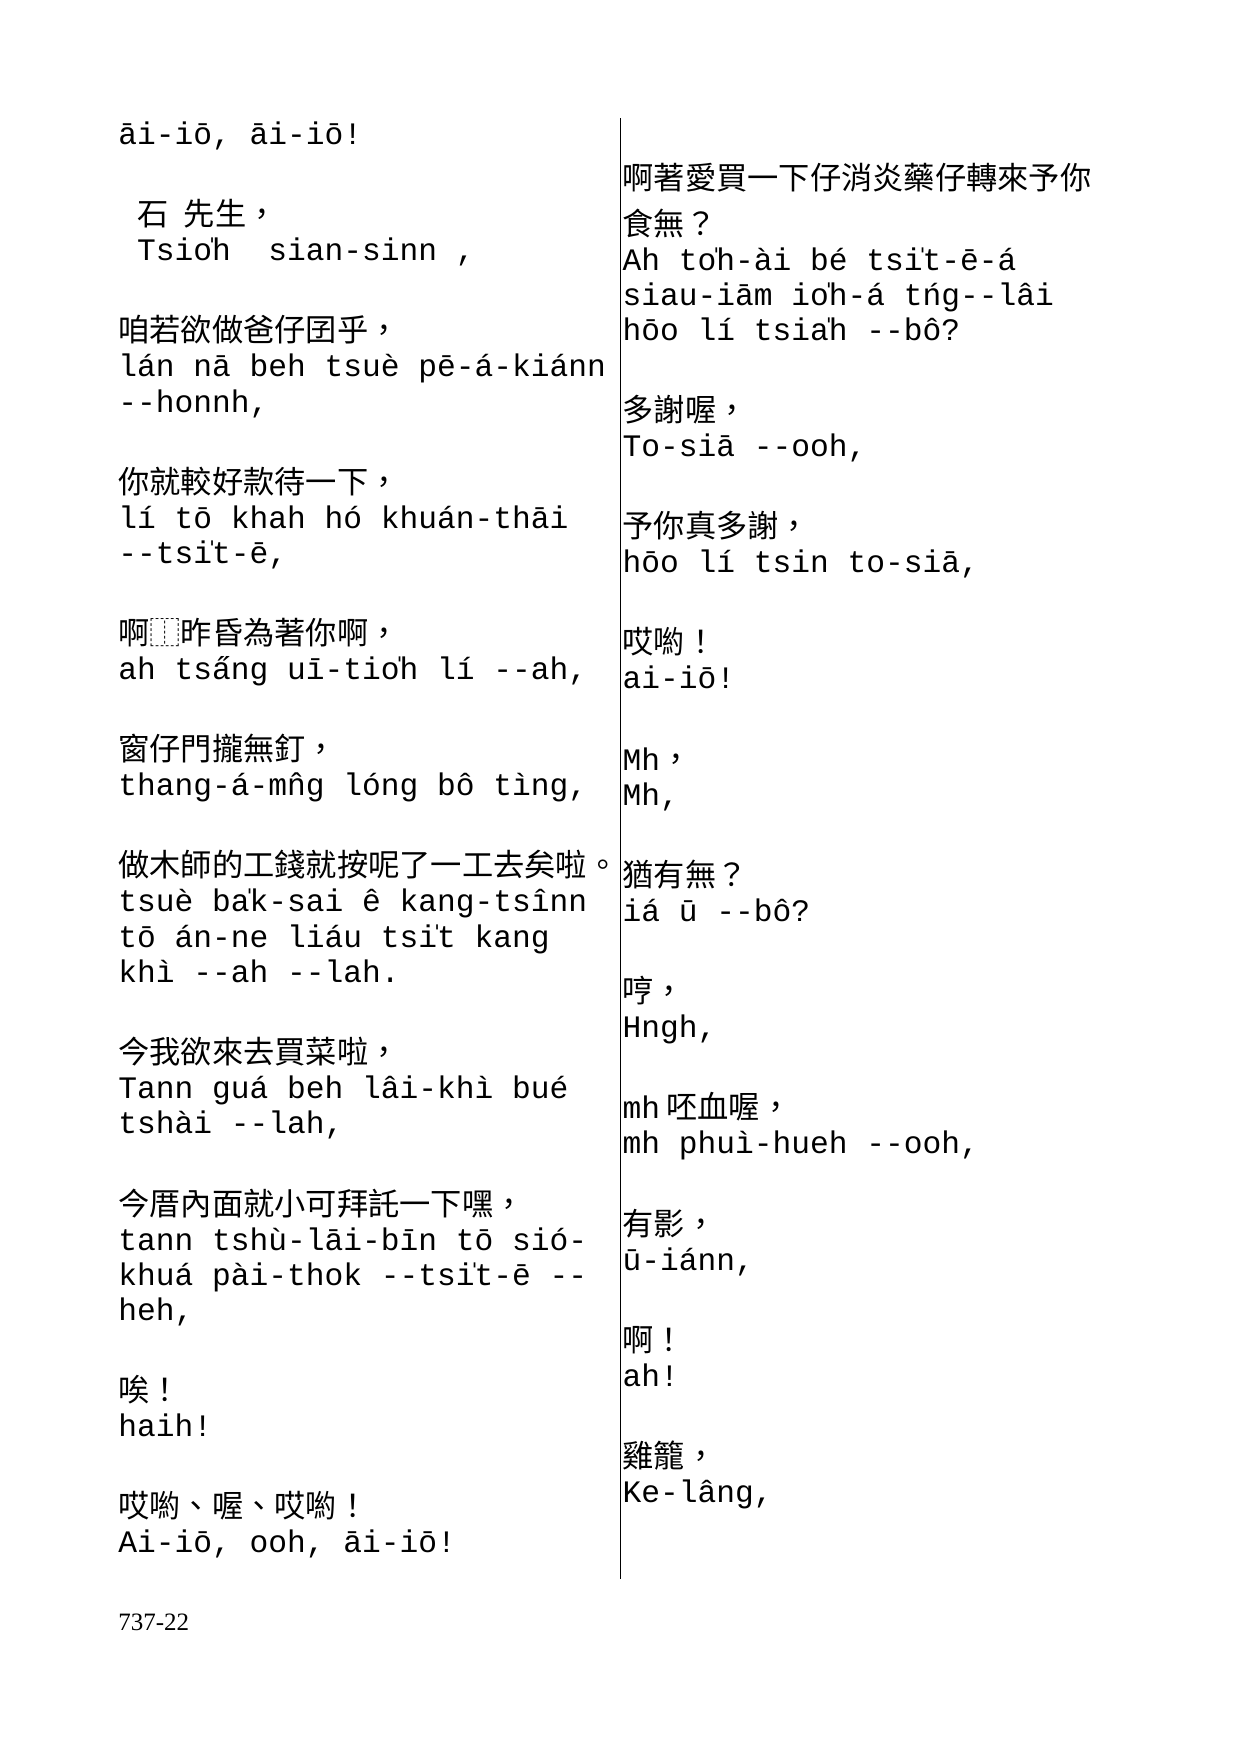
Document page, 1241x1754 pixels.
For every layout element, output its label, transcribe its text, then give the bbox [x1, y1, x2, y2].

text 你就較好款待一下， [118, 457, 618, 502]
text thang-á-mn̂g lóng bô tìng, [118, 769, 618, 805]
text 有影， [622, 1199, 1122, 1244]
text Tsio̍h sian-sinn , [118, 234, 618, 270]
text 唉！ [118, 1366, 618, 1411]
text 哼， [622, 966, 1122, 1011]
text ū-iánn, [622, 1244, 1122, 1279]
text 猶有無？ [622, 850, 1122, 895]
text mh phuì-hueh --ooh, [622, 1128, 1122, 1163]
text 做木師的工錢就按呢了一工去矣啦。 [118, 840, 618, 886]
text Hngh, [622, 1011, 1122, 1047]
text 哎喲、喔、哎喲！ [118, 1482, 618, 1527]
text 窗仔門攏無釘， [118, 724, 618, 769]
text tsuè ba̍k-sai ê kang-tsînn tō án-ne liáu tsi̍t kang khì --ah --lah. [118, 886, 618, 992]
text Ai-iō, ooh, āi-iō! [118, 1527, 618, 1562]
text ah! [622, 1360, 1122, 1395]
text Ke-lâng, [622, 1476, 1122, 1511]
text haih! [118, 1411, 618, 1446]
text 啊著愛買一下仔消炎藥仔轉來予你食無？ [622, 153, 1122, 244]
text tann tshù-lāi-bīn tō sió-khuá pài-thok --tsi̍t-ē --heh, [118, 1224, 618, 1330]
text Ah to̍h-ài bé tsi̍t-ē-á siau-iām io̍h-á tńg--lâi hōo lí tsia̍h --bô? [622, 244, 1122, 350]
text 啊！ [622, 1315, 1122, 1360]
text 今厝內面就小可拜託一下嘿， [118, 1179, 618, 1224]
text lí tō khah hó khuán-thāi --tsi̍t-ē, [118, 502, 618, 573]
text 啊⿰昨昏為著你啊， [118, 608, 618, 653]
text ai-iō! [622, 663, 1122, 698]
text 哎喲！ [622, 618, 1122, 663]
text āi-iō, āi-iō! [118, 118, 618, 153]
text hōo lí tsin to-siā, [622, 547, 1122, 582]
text 多謝喔， [622, 386, 1122, 431]
text 今我欲來去買菜啦， [118, 1027, 618, 1072]
text To-siā --ooh, [622, 431, 1122, 466]
text iá ū --bô? [622, 895, 1122, 931]
text Tann guá beh lâi-khì bué tshài --lah, [118, 1072, 618, 1143]
text 咱若欲做爸仔囝乎， [118, 305, 618, 351]
text 雞籠， [622, 1431, 1122, 1476]
text ah tsa̋ng uī-tio̍h lí --ah, [118, 653, 618, 689]
text lán nā beh tsuè pē-á-kiánn --honnh, [118, 351, 618, 421]
text Mh, [622, 779, 1122, 815]
text 予你真多謝， [622, 502, 1122, 547]
text mh呸血喔， [622, 1082, 1122, 1128]
text Mh， [622, 734, 1122, 779]
text 石 先生， [118, 189, 618, 234]
